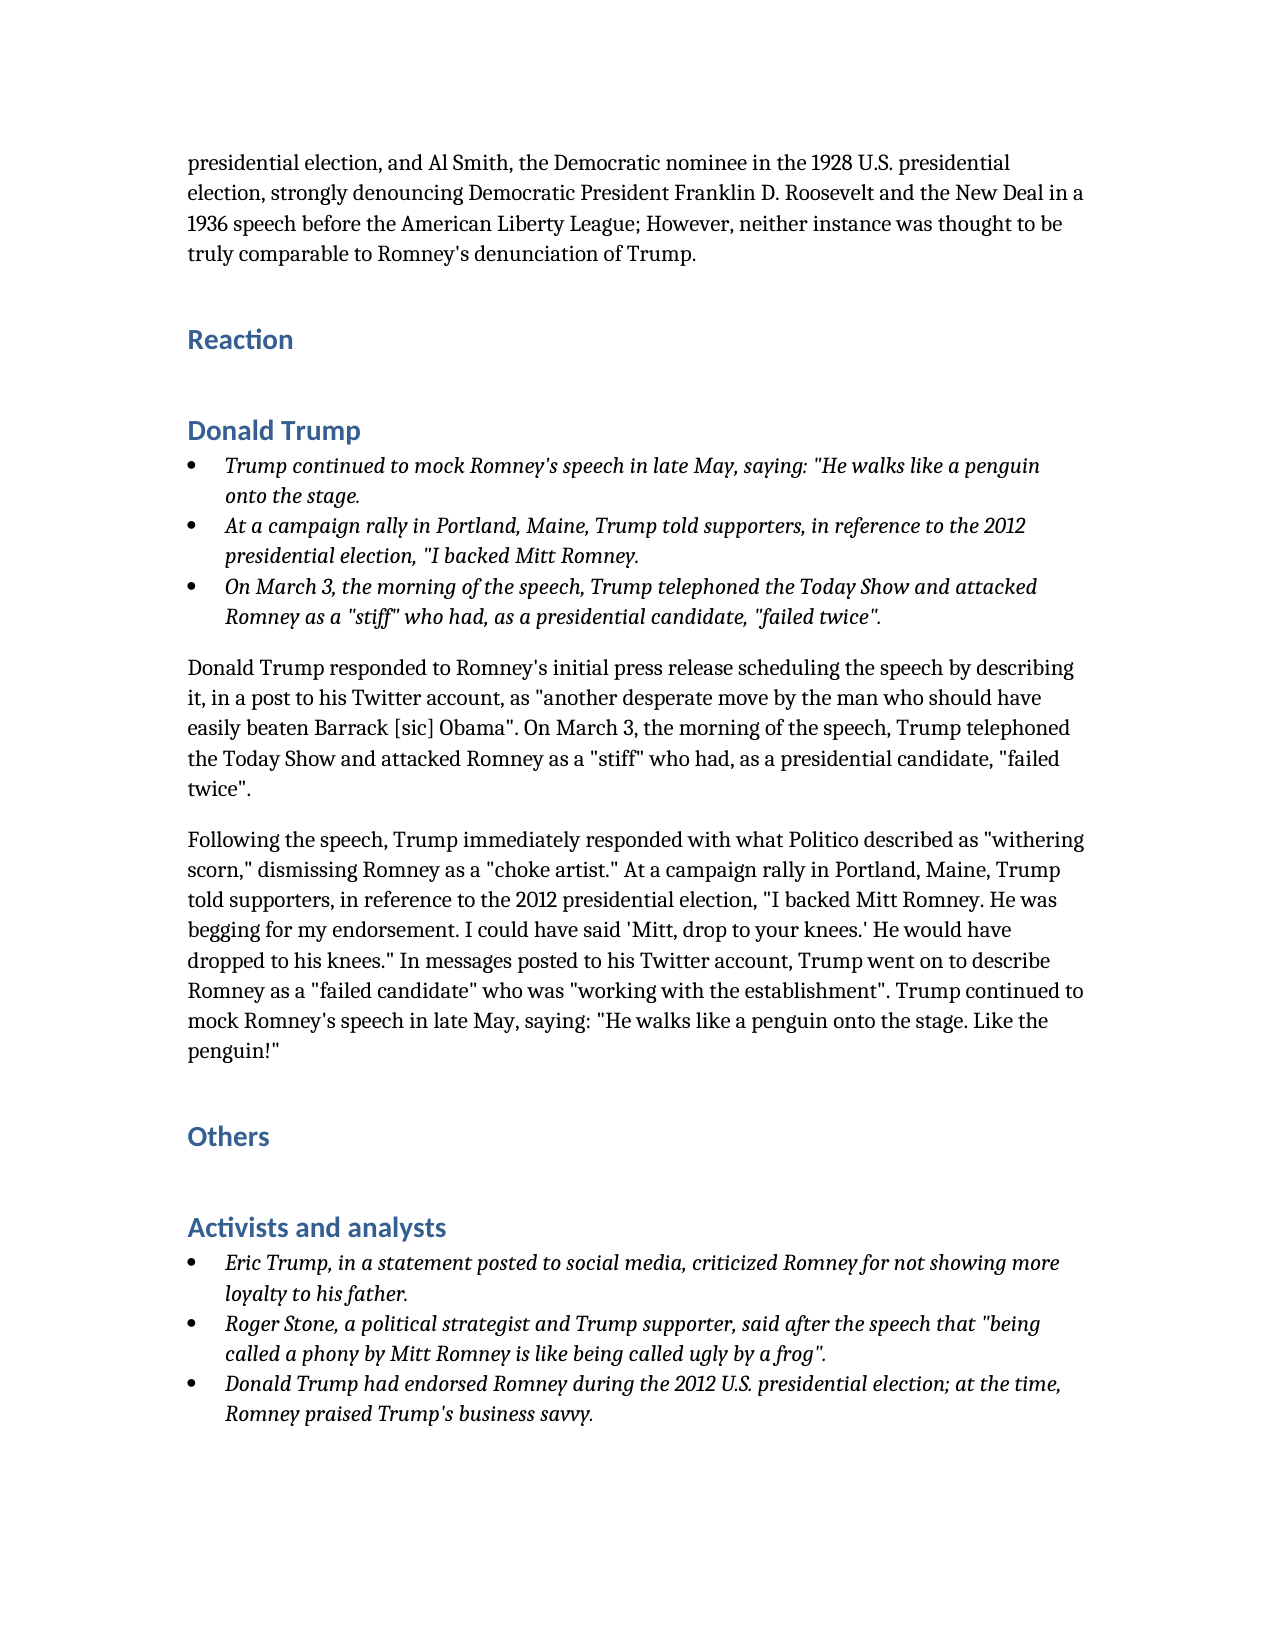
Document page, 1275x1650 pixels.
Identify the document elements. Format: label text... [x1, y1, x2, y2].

subtitle Reaction [187, 321, 1087, 356]
list At a campaign rally in Portland, Maine, Trump told supporters, in reference to the 2012 presidential election, "I backed Mitt Romney. [187, 513, 1087, 570]
subtitle Others [187, 1118, 1087, 1154]
text Donald Trump responded to Romney's initial press release scheduling the speech by describing it, in a post to his Twitter account, as "another desperate move by the man who should have easily beaten Barrack [sic] Obama". On March 3, the morning of the speech, Trump telephoned the Today Show and attacked Romney as a "stiff" who had, as a presidential candidate, "failed twice". [187, 655, 1087, 802]
text presidential election, and Al Smith, the Democratic nominee in the 1928 U.S. presidential election, strongly denouncing Democratic President Franklin D. Roosevelt and the New Deal in a 1936 speech before the American Liberty League; However, neither instance was thought to be truly comparable to Romney's denunciation of Trump. [187, 150, 1087, 267]
list Trump continued to mock Romney's speech in late May, saying: "He walks like a penguin onto the stage. [187, 453, 1087, 509]
list On March 3, the morning of the speech, Trump telephoned the Today Show and attacked Romney as a "stiff" who had, as a presidential candidate, "failed twice". [187, 573, 1087, 630]
list Roger Stone, a political strategist and Trump supporter, said after the speech that "being called a phony by Mitt Romney is like being called ugly by a frog". [187, 1311, 1087, 1367]
subtitle Activists and analysts [187, 1209, 1087, 1245]
list Eric Trump, in a statement posted to social media, criticized Romney for not showing more loyalty to his father. [187, 1250, 1087, 1307]
text Following the speech, Trump immediately responded with what Politico described as "withering scorn," dismissing Romney as a "choke artist." At a campaign rally in Portland, Maine, Trump told supporters, in reference to the 2012 presidential election, "I backed Mitt Romney. He was begging for my endorsement. I could have said 'Mitt, drop to your knees.' He would have dropped to his knees." In messages posted to his Twitter account, Trump went on to describe Romney as a "failed candidate" who was "working with the establishment". Trump continued to mock Romney's speech in late May, saying: "He walks like a penguin onto the stage. Like the penguin!" [187, 827, 1087, 1064]
list Donald Trump had endorsed Romney during the 2012 U.S. presidential election; at the time, Romney praised Trump's business savvy. [187, 1371, 1087, 1428]
subtitle Donald Trump [187, 412, 1087, 447]
